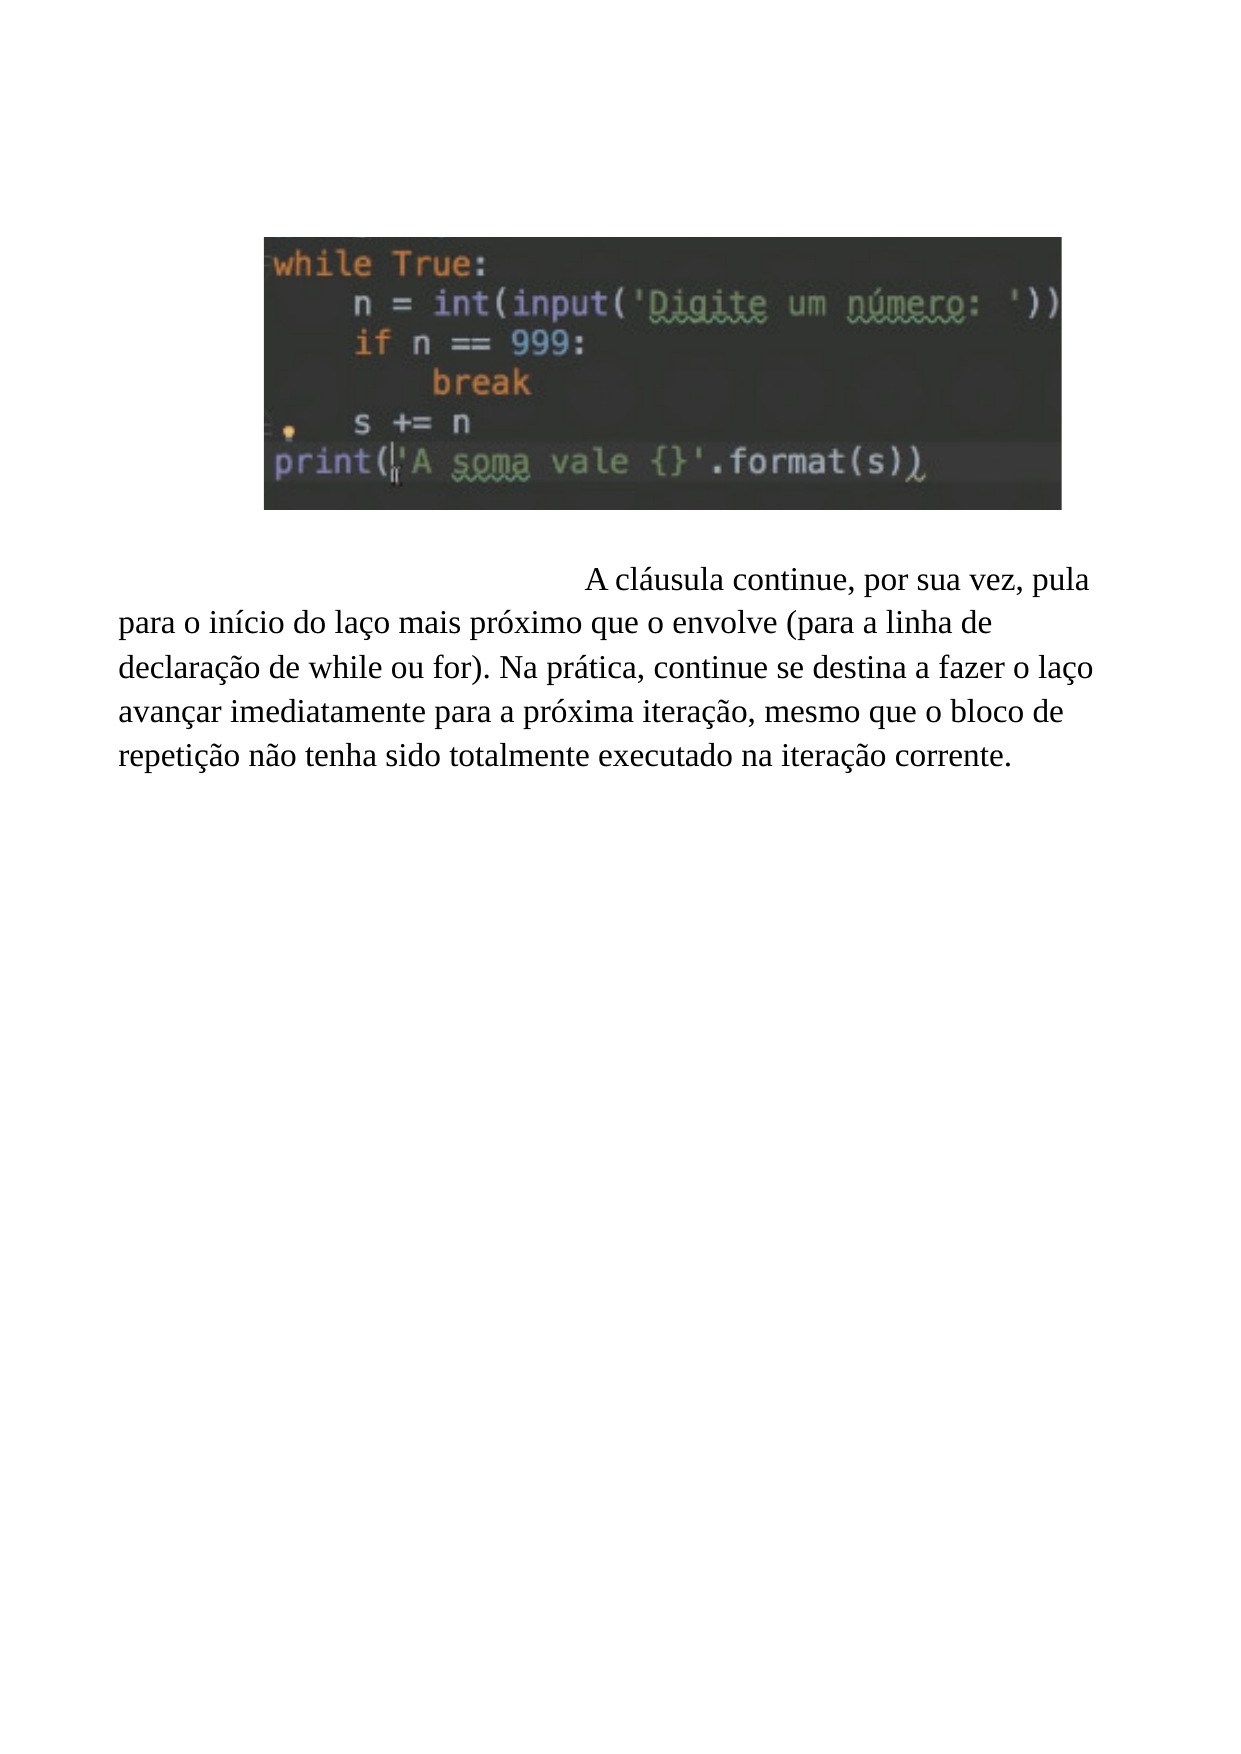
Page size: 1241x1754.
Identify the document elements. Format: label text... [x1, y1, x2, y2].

text A cláusula continue, por sua vez, pula para o início do laço mais próximo que o envolve (para a linha de declaração de while ou for). Na prática, continue se destina a fazer o laço avançar imediatamente para a próxima iteração, mesmo que o bloco de repetição não tenha sido totalmente executado na iteração corrente. [118, 118, 1122, 773]
